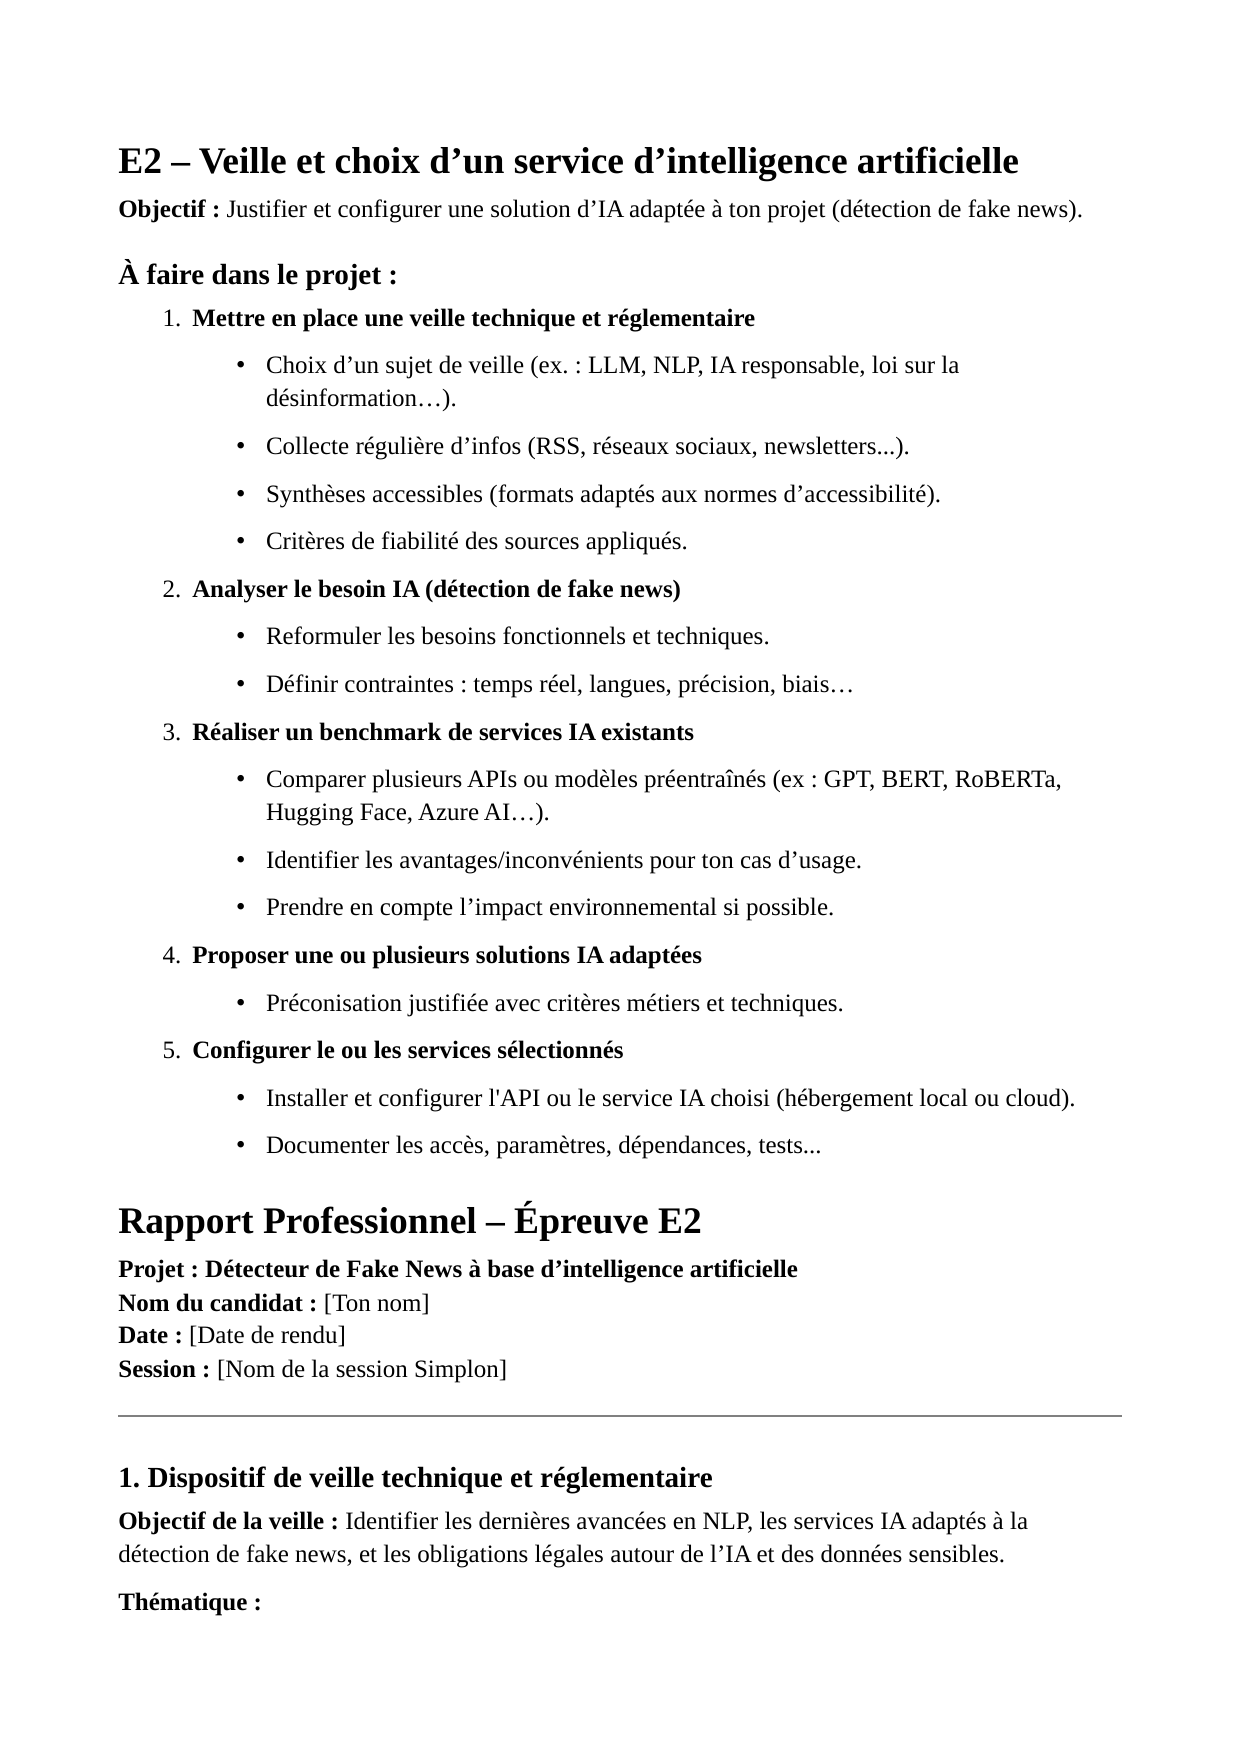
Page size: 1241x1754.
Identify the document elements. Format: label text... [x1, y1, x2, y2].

list Analyser le besoin IA (détection de fake news) [162, 574, 1122, 603]
list Réaliser un benchmark de services IA existants [162, 717, 1122, 745]
text Objectif : Justifier et configurer une solution d’IA adaptée à ton projet (détection de fake news). [118, 194, 1122, 223]
list Comparer plusieurs APIs ou modèles préentraînés (ex : GPT, BERT, RoBERTa, Hugging Face, Azure AI…). [236, 764, 1122, 826]
subtitle Rapport Professionnel – Épreuve E2 [118, 1199, 1122, 1242]
list Prendre en compte l’impact environnemental si possible. [236, 892, 1122, 921]
text Thématique : [118, 1587, 1122, 1616]
subtitle E2 – Veille et choix d’un service d’intelligence artificielle [118, 139, 1122, 182]
list Configurer le ou les services sélectionnés [162, 1035, 1122, 1064]
list Critères de fiabilité des sources appliqués. [236, 526, 1122, 555]
list Installer et configurer l'API ou le service IA choisi (hébergement local ou cloud). [236, 1083, 1122, 1112]
list Préconisation justifiée avec critères métiers et techniques. [236, 988, 1122, 1016]
list Mettre en place une veille technique et réglementaire [162, 303, 1122, 332]
list Proposer une ou plusieurs solutions IA adaptées [162, 940, 1122, 969]
list Collecte régulière d’infos (RSS, réseaux sociaux, newsletters...). [236, 431, 1122, 460]
list Synthèses accessibles (formats adaptés aux normes d’accessibilité). [236, 479, 1122, 507]
text Projet : Détecteur de Fake News à base d’intelligence artificielle Nom du candidat : [Ton nom] Date : [Date de rendu] Session : [Nom de la session Simplon] [118, 1254, 1122, 1382]
list Documenter les accès, paramètres, dépendances, tests... [236, 1131, 1122, 1159]
text Objectif de la veille : Identifier les dernières avancées en NLP, les services IA adaptés à la détection de fake news, et les obligations légales autour de l’IA et des données sensibles. [118, 1506, 1122, 1568]
list Définir contraintes : temps réel, langues, précision, biais… [236, 669, 1122, 698]
list Choix d’un sujet de veille (ex. : LLM, NLP, IA responsable, loi sur la désinformation…). [236, 350, 1122, 412]
subtitle 1. Dispositif de veille technique et réglementaire [118, 1460, 1122, 1494]
list Reformuler les besoins fonctionnels et techniques. [236, 621, 1122, 650]
list Identifier les avantages/inconvénients pour ton cas d’usage. [236, 845, 1122, 874]
subtitle À faire dans le projet : [118, 257, 1122, 290]
